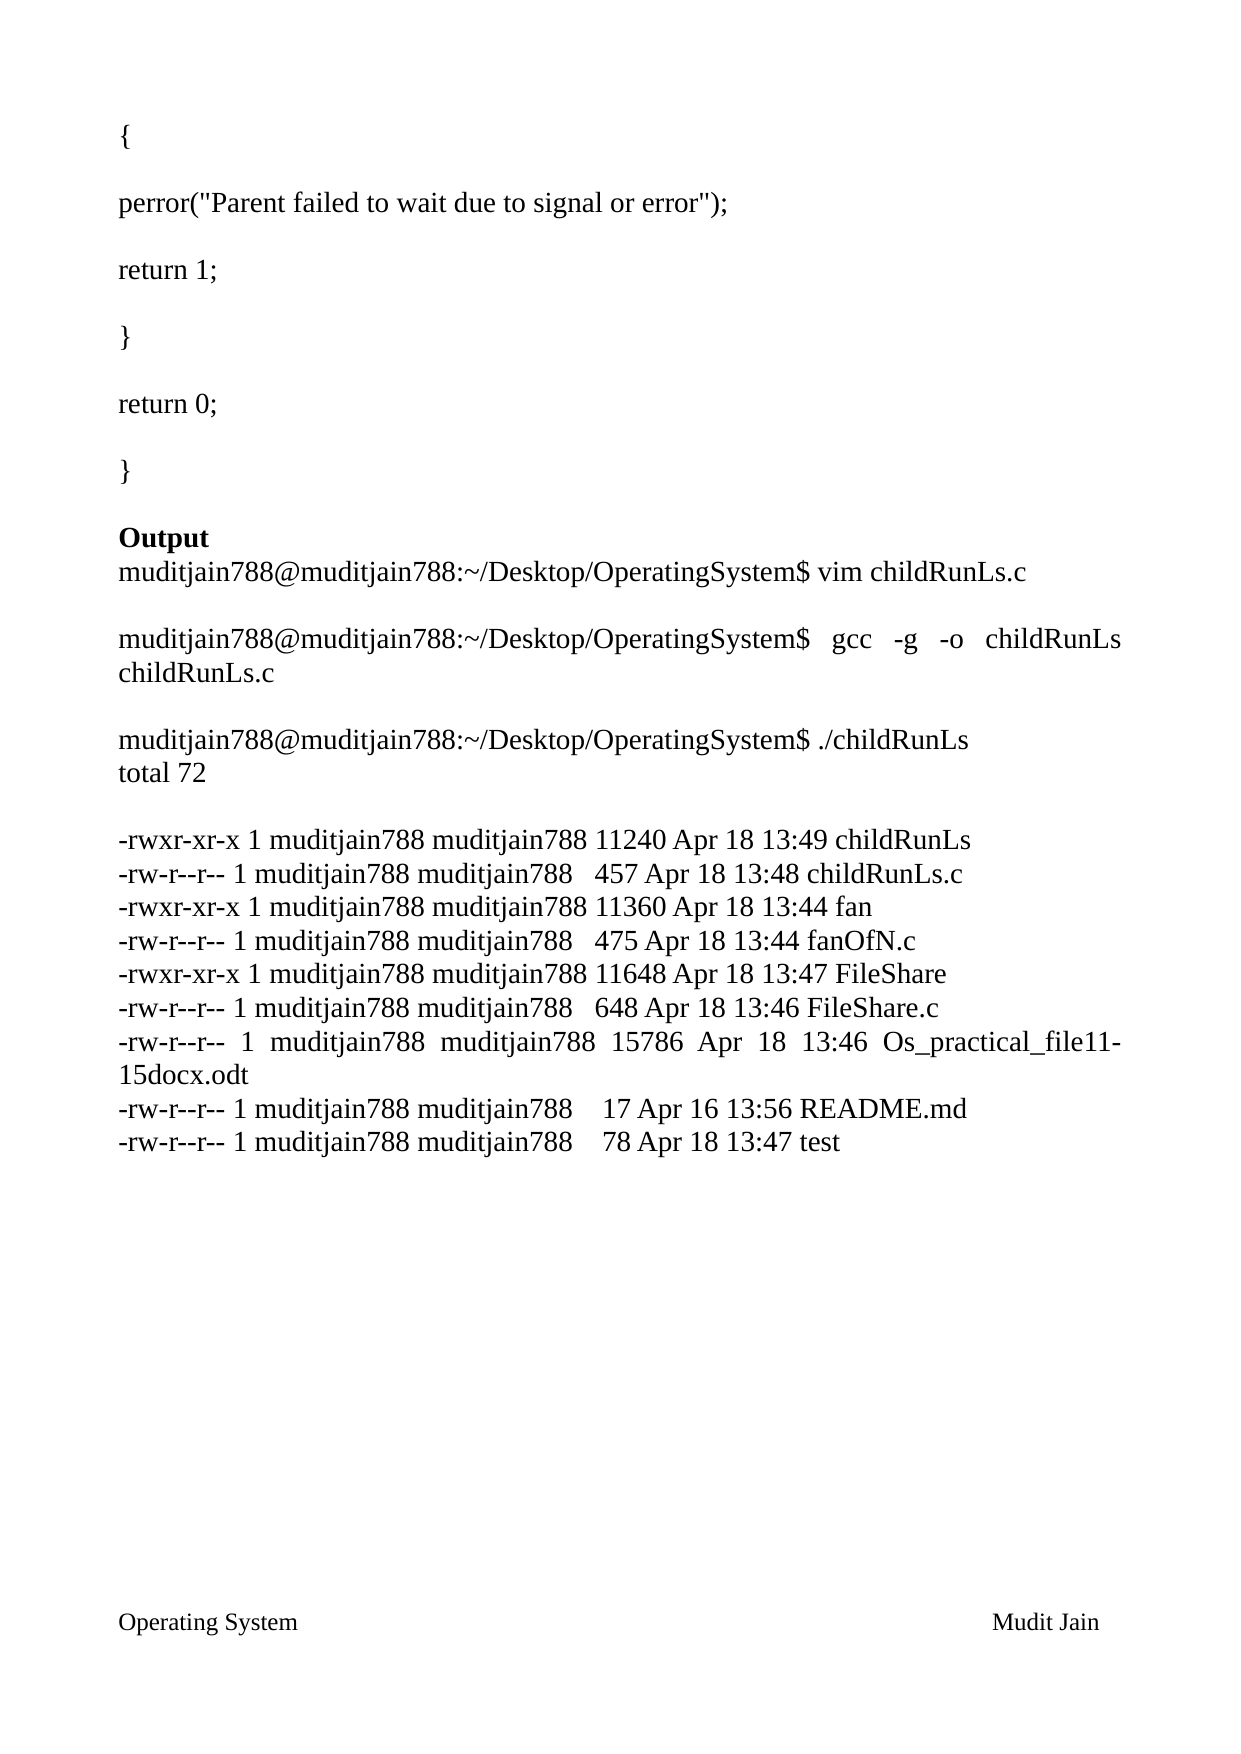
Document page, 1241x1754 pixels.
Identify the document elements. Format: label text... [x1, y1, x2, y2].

text -rw-r--r-- 1 muditjain788 muditjain788 17 Apr 16 13:56 README.md [118, 1091, 1122, 1124]
text perror("Parent failed to wait due to signal or error"); [118, 185, 1122, 219]
text -rw-r--r-- 1 muditjain788 muditjain788 457 Apr 18 13:48 childRunLs.c [118, 856, 1122, 889]
text Output [118, 521, 1122, 554]
text total 72 [118, 755, 1122, 789]
text muditjain788@muditjain788:~/Desktop/OperatingSystem$ ./childRunLs [118, 722, 1122, 755]
text return 0; [118, 386, 1122, 420]
text } [118, 453, 1122, 487]
text -rw-r--r-- 1 muditjain788 muditjain788 648 Apr 18 13:46 FileShare.c [118, 990, 1122, 1024]
text } [118, 319, 1122, 353]
text -rwxr-xr-x 1 muditjain788 muditjain788 11240 Apr 18 13:49 childRunLs [118, 822, 1122, 856]
text -rw-r--r-- 1 muditjain788 muditjain788 475 Apr 18 13:44 fanOfN.c [118, 923, 1122, 957]
text return 1; [118, 252, 1122, 286]
text muditjain788@muditjain788:~/Desktop/OperatingSystem$ gcc -g -o childRunLs childRunLs.c [118, 621, 1122, 688]
text muditjain788@muditjain788:~/Desktop/OperatingSystem$ vim childRunLs.c [118, 554, 1122, 588]
text { [118, 118, 1122, 152]
text -rw-r--r-- 1 muditjain788 muditjain788 15786 Apr 18 13:46 Os_practical_file11-15docx.odt [118, 1024, 1122, 1091]
text -rwxr-xr-x 1 muditjain788 muditjain788 11648 Apr 18 13:47 FileShare [118, 957, 1122, 990]
text -rw-r--r-- 1 muditjain788 muditjain788 78 Apr 18 13:47 test [118, 1124, 1122, 1158]
text -rwxr-xr-x 1 muditjain788 muditjain788 11360 Apr 18 13:44 fan [118, 889, 1122, 923]
